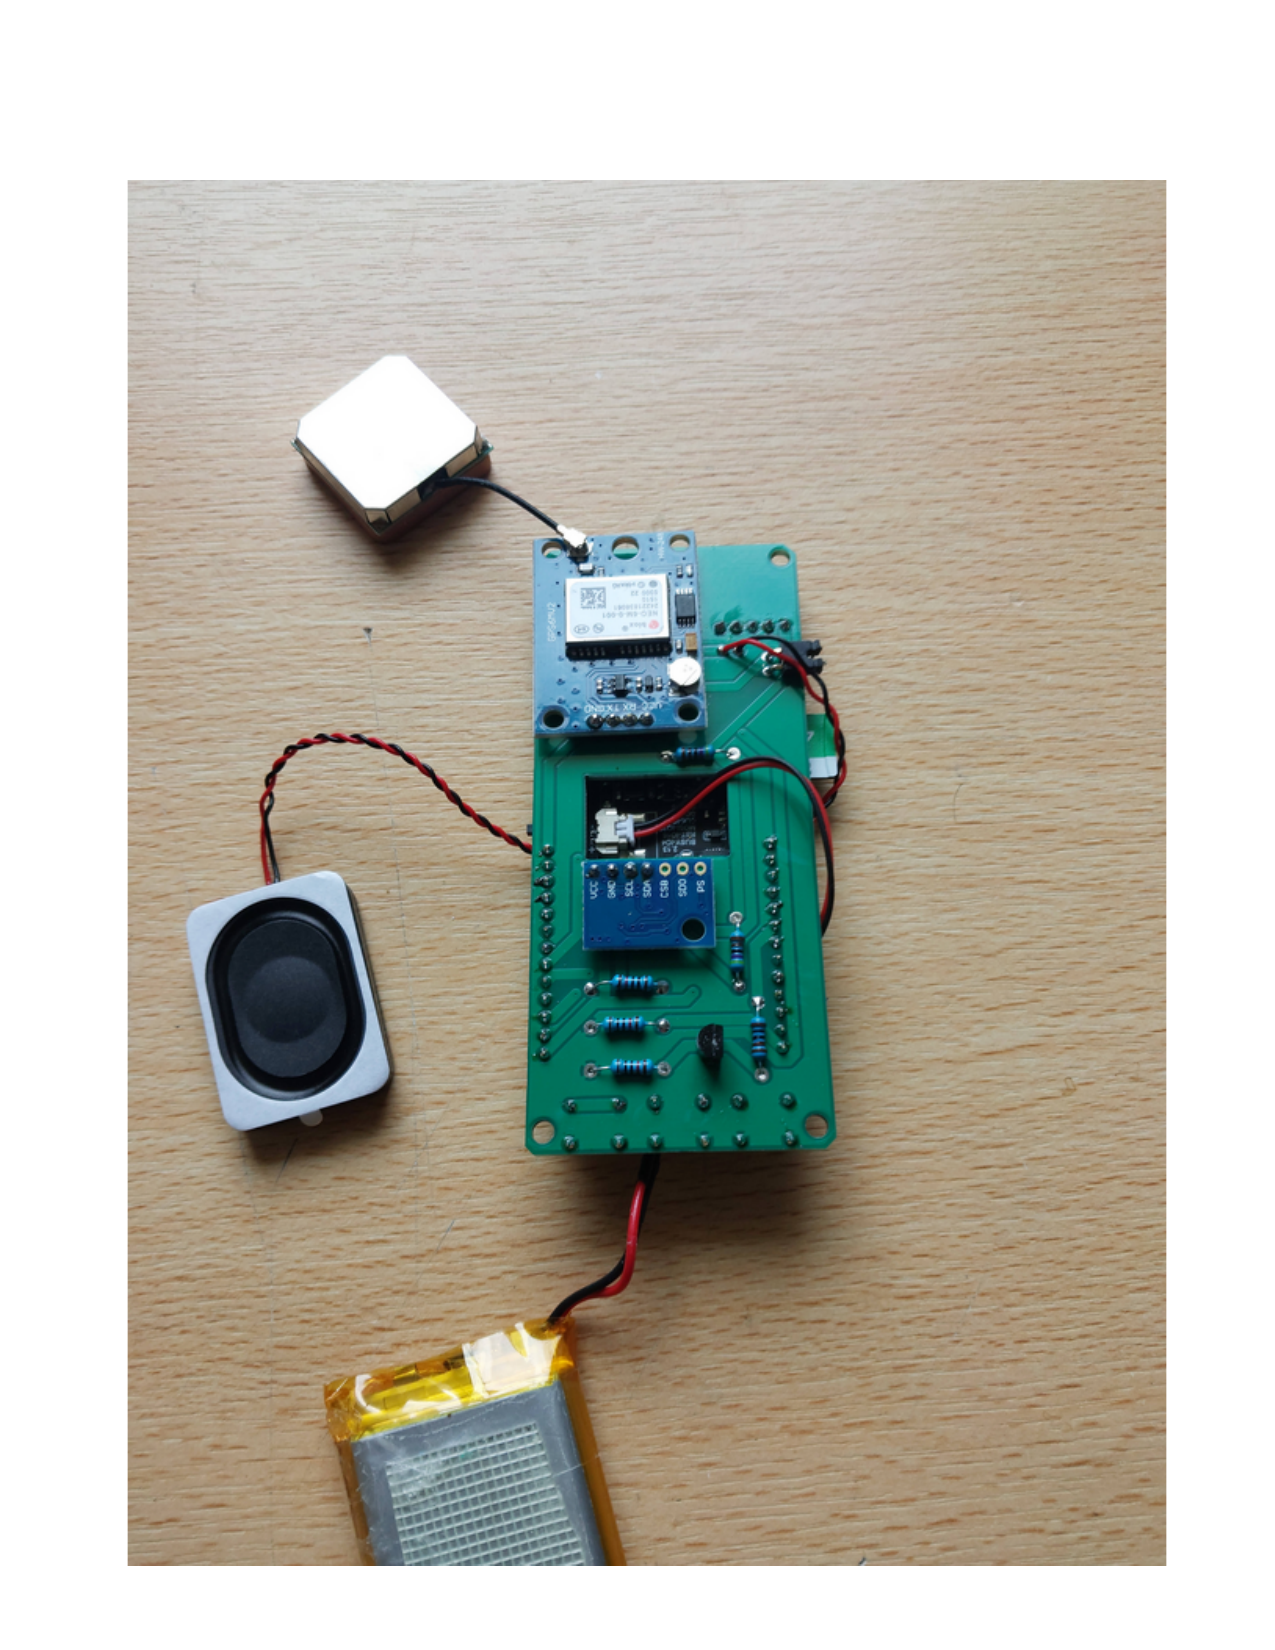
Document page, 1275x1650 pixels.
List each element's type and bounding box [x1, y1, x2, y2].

picture [127, 180, 1167, 1566]
